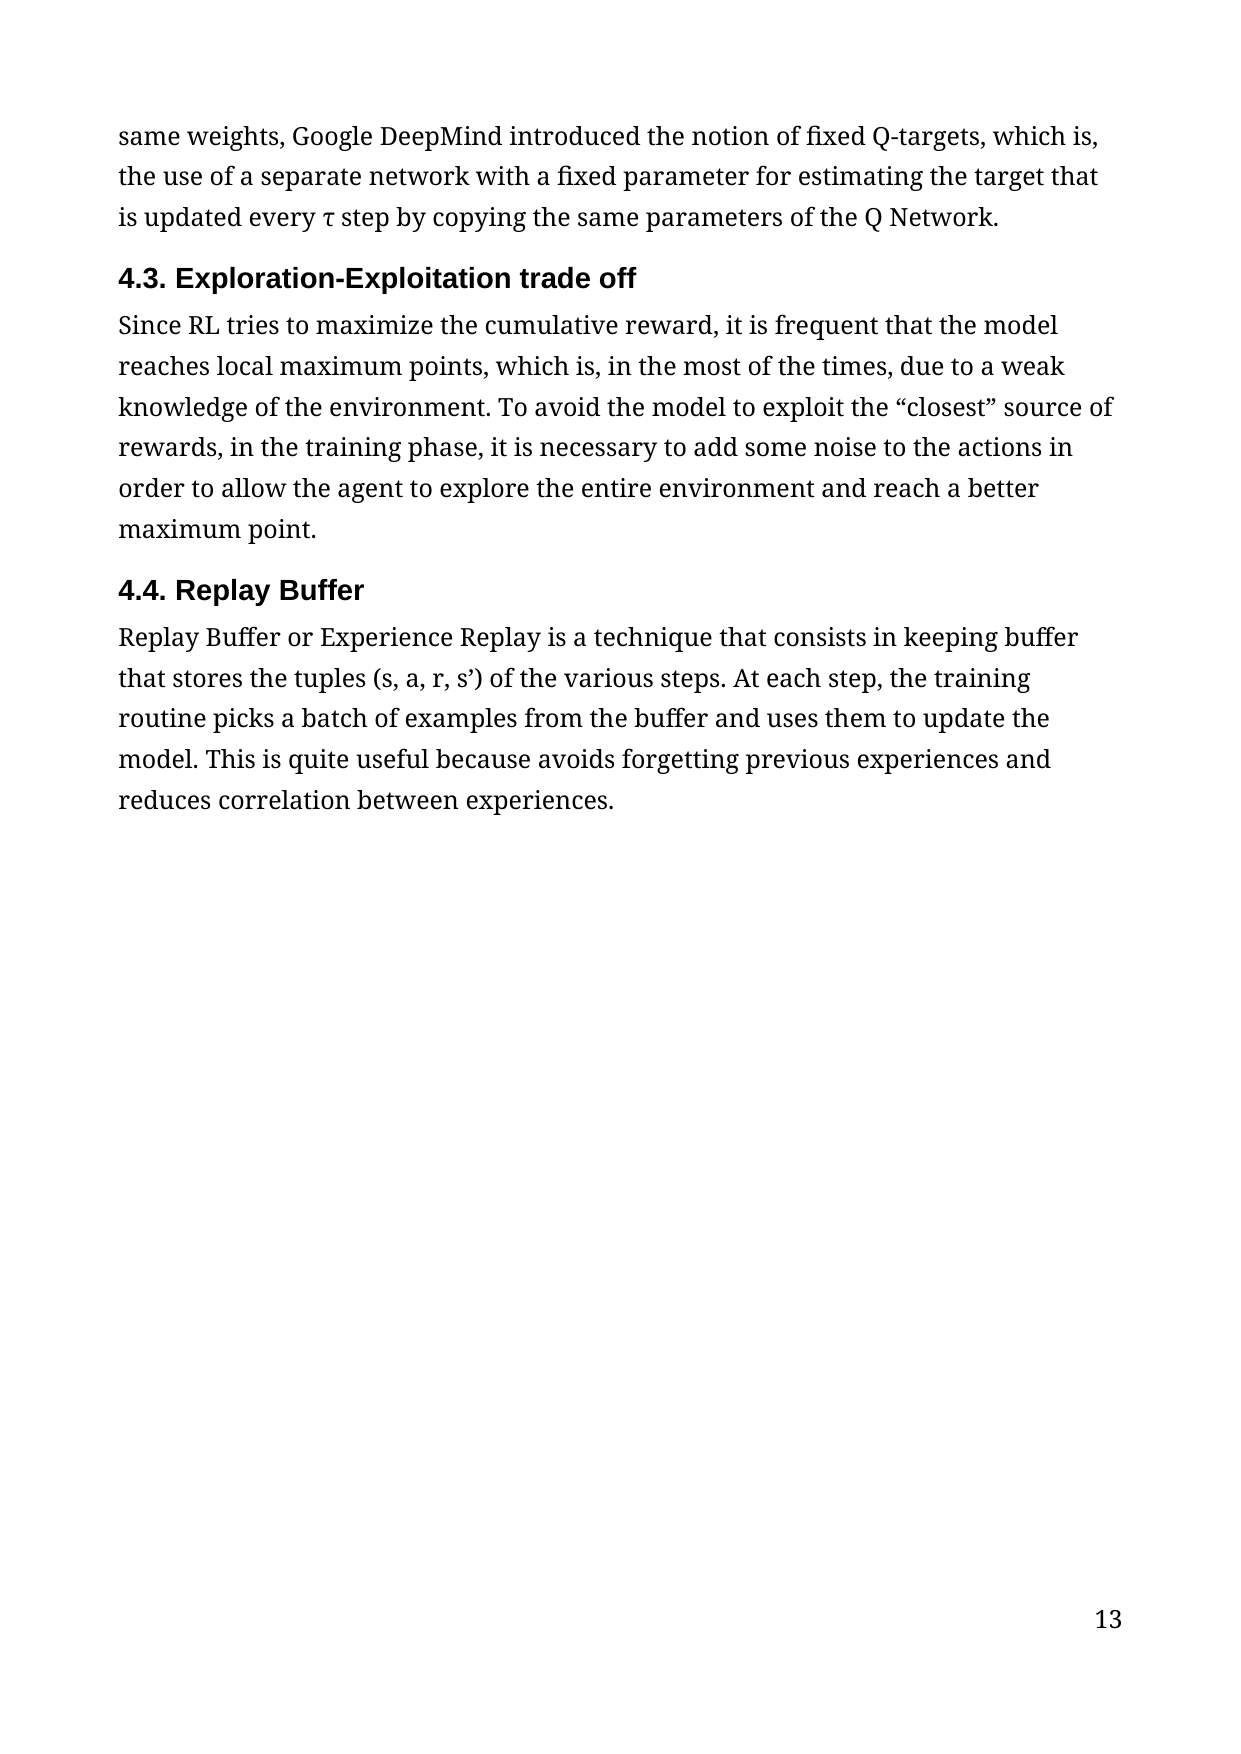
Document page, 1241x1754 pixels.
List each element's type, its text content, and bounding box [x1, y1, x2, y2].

subtitle Replay Buffer [118, 573, 1122, 607]
text Replay Buffer or Experience Replay is a technique that consists in keeping buffer that stores the tuples (s, a, r, s’) of the various steps. At each step, the training routine picks a batch of examples from the buffer and uses them to update the model. This is quite useful because avoids forgetting previous experiences and reduces correlation between experiences. [118, 619, 1122, 817]
subtitle Exploration-Exploitation trade off [118, 261, 1122, 295]
text same weights, Google DeepMind introduced the notion of fixed Q-targets, which is, the use of a separate network with a fixed parameter for estimating the target that is updated every τ step by copying the same parameters of the Q Network. [118, 118, 1122, 234]
text Since RL tries to maximize the cumulative reward, it is frequent that the model reaches local maximum points, which is, in the most of the times, due to a weak knowledge of the environment. To avoid the model to exploit the “closest” source of rewards, in the training phase, it is necessary to add some noise to the actions in order to allow the agent to explore the entire environment and reach a better maximum point. [118, 307, 1122, 546]
